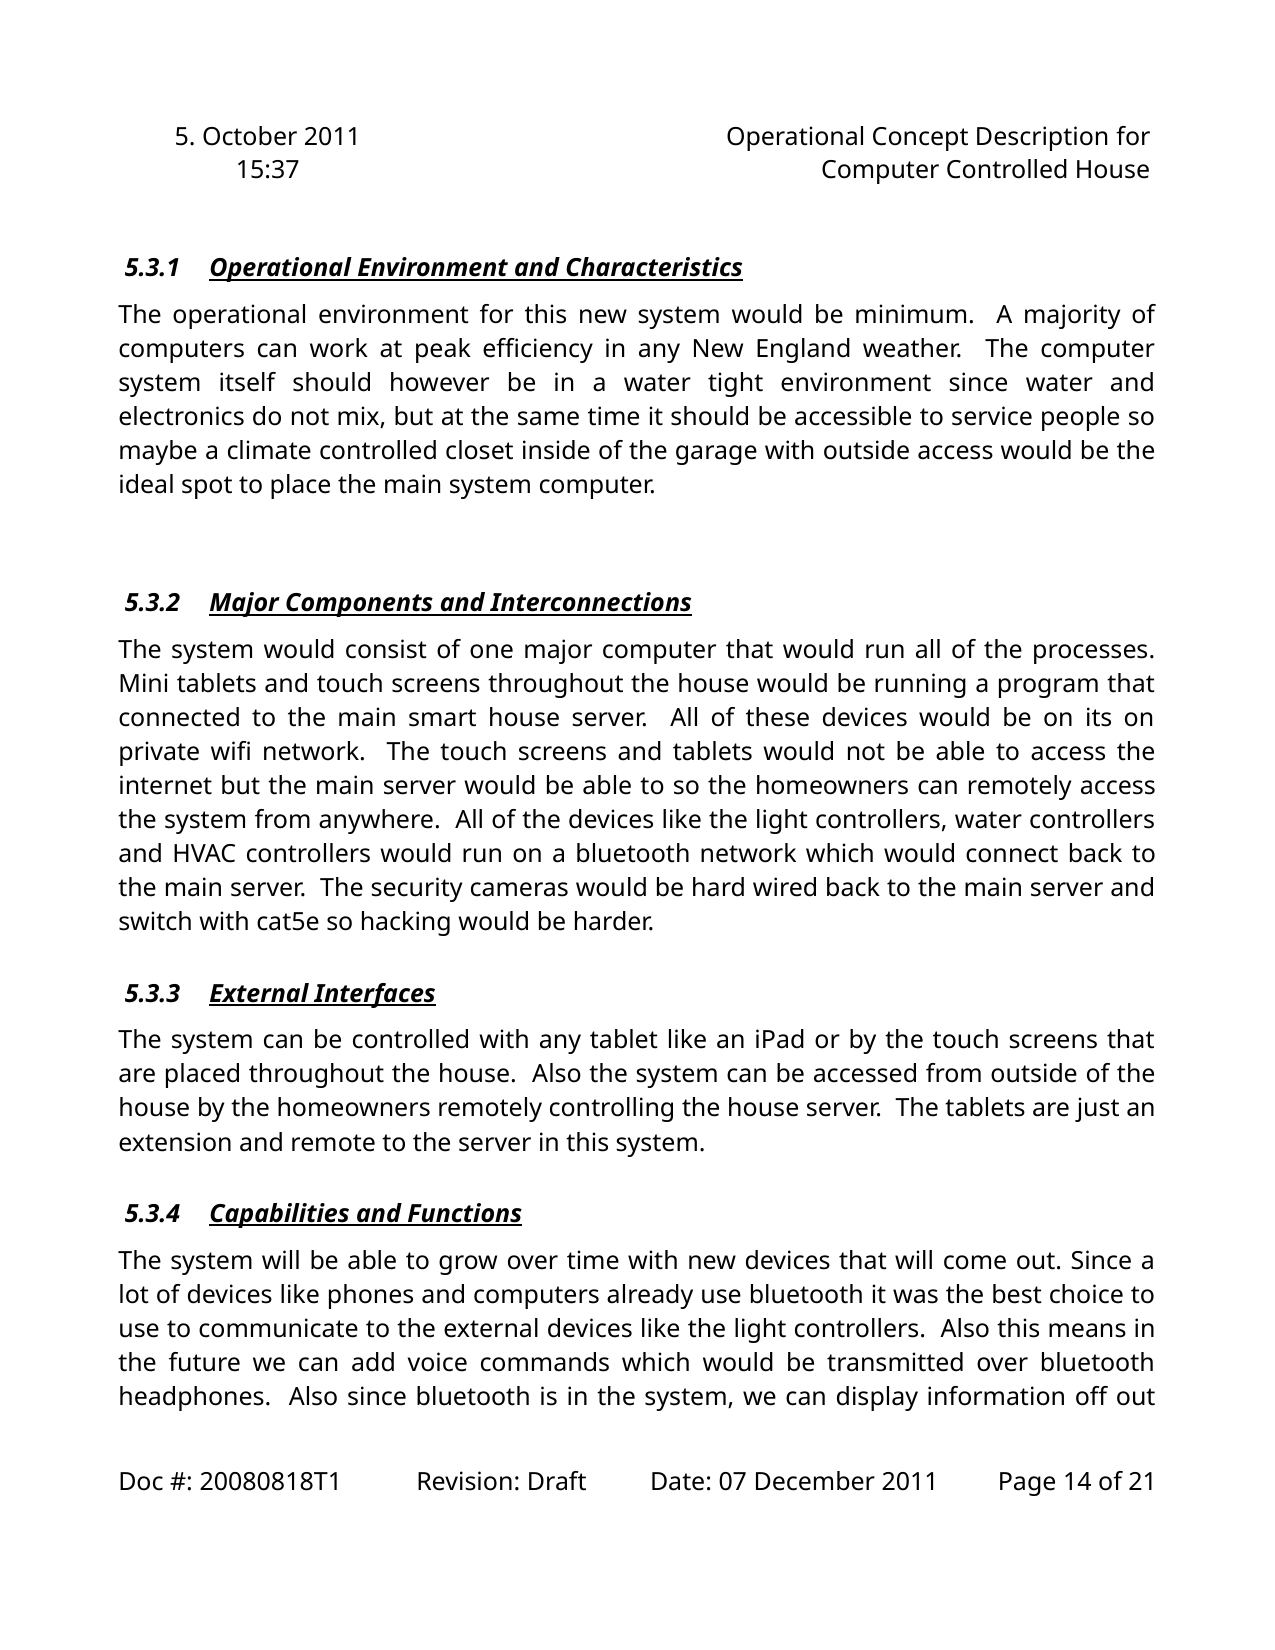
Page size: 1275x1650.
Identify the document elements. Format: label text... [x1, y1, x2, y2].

subtitle Capabilities and Functions [118, 1196, 1157, 1230]
text The system can be controlled with any tablet like an iPad or by the touch screens that are placed throughout the house. Also the system can be accessed from outside of the house by the homeowners remotely controlling the house server. The tablets are just an extension and remote to the server in this system. [118, 1022, 1157, 1158]
subtitle Operational Environment and Characteristics [118, 250, 1157, 284]
text The system will be able to grow over time with new devices that will come out. Since a lot of devices like phones and computers already use bluetooth it was the best choice to use to communicate to the external devices like the light controllers. Also this means in the future we can add voice commands which would be transmitted over bluetooth headphones. Also since bluetooth is in the system, we can display information off out [118, 1242, 1157, 1413]
text The system would consist of one major computer that would run all of the processes. Mini tablets and touch screens throughout the house would be running a program that connected to the main smart house server. All of these devices would be on its on private wifi network. The touch screens and tablets would not be able to access the internet but the main server would be able to so the homeowners can remotely access the system from anywhere. All of the devices like the light controllers, water controllers and HVAC controllers would run on a bluetooth network which would connect back to the main server. The security cameras would be hard wired back to the main server and switch with cat5e so hacking would be harder. [118, 631, 1157, 938]
subtitle Major Components and Interconnections [118, 585, 1157, 619]
text The operational environment for this new system would be minimum. A majority of computers can work at peak efficiency in any New England weather. The computer system itself should however be in a water tight environment since water and electronics do not mix, but at the same time it should be accessible to service people so maybe a climate controlled closet inside of the garage with outside access would be the ideal spot to place the main system computer. [118, 296, 1157, 501]
subtitle External Interfaces [118, 975, 1157, 1009]
